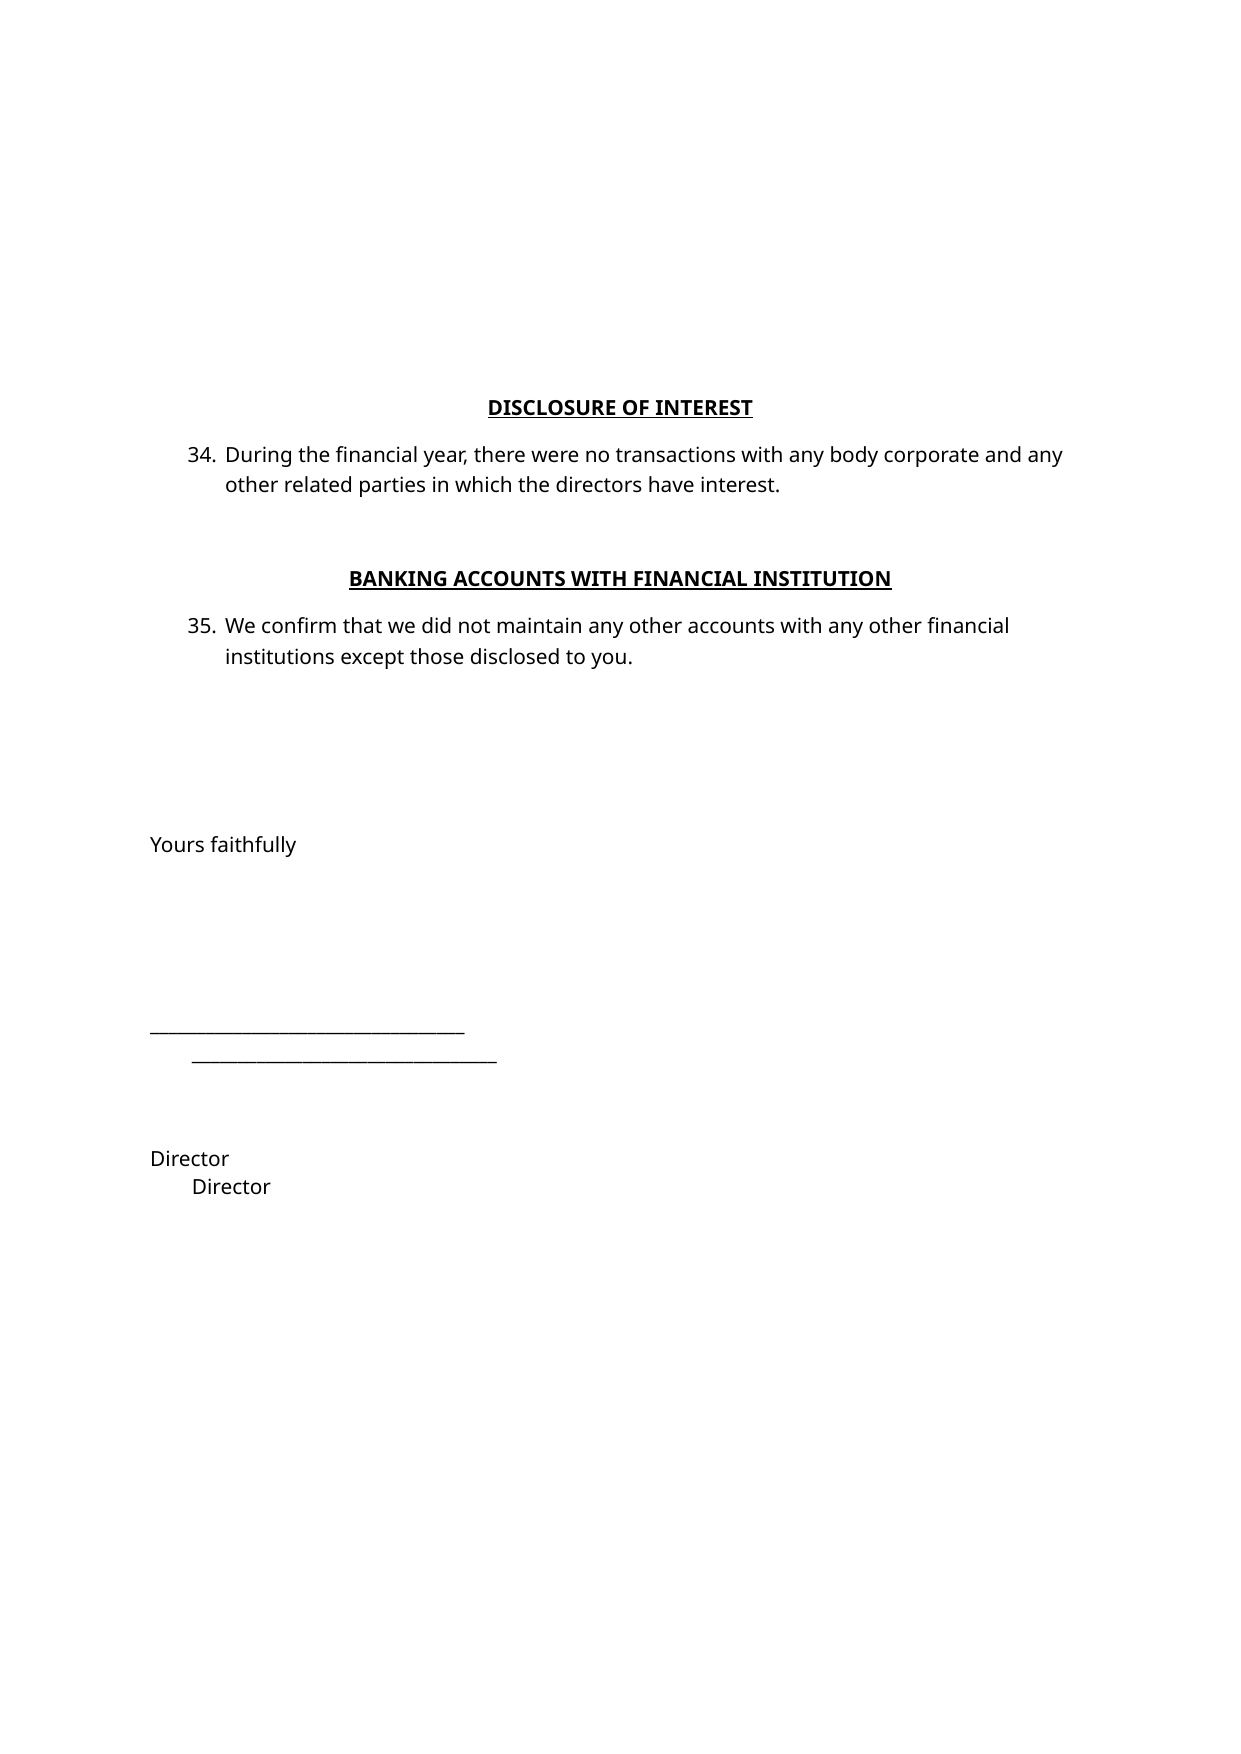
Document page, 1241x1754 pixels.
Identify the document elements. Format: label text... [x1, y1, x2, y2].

text Yours faithfully [150, 830, 1090, 858]
text BANKING ACCOUNTS WITH FINANCIAL INSTITUTION [150, 564, 1090, 593]
text DISCLOSURE OF INTEREST [150, 393, 1090, 421]
text Director <if test="line['director2']!=''">Director</if> [150, 1144, 1090, 1201]
table_header [888, 150, 1038, 186]
text <for each="line in get_2directorin1line(o.id)"> [150, 877, 1090, 906]
text __________________________________ <if test="line['director2']!=''">_________________________________</if> [150, 1009, 1090, 1066]
list During the financial year, there were no transactions with any body corporate and any other related parties in which the directors have interest. [187, 440, 1090, 498]
list We confirm that we did not maintain any other accounts with any other financial institutions except those disclosed to you. [187, 611, 1090, 670]
text <line['director1']> <if test="line['director2']!=''"><line['director2']></if> [150, 1066, 1090, 1125]
text </for> [150, 1201, 1090, 1229]
table_cell [888, 186, 1038, 223]
